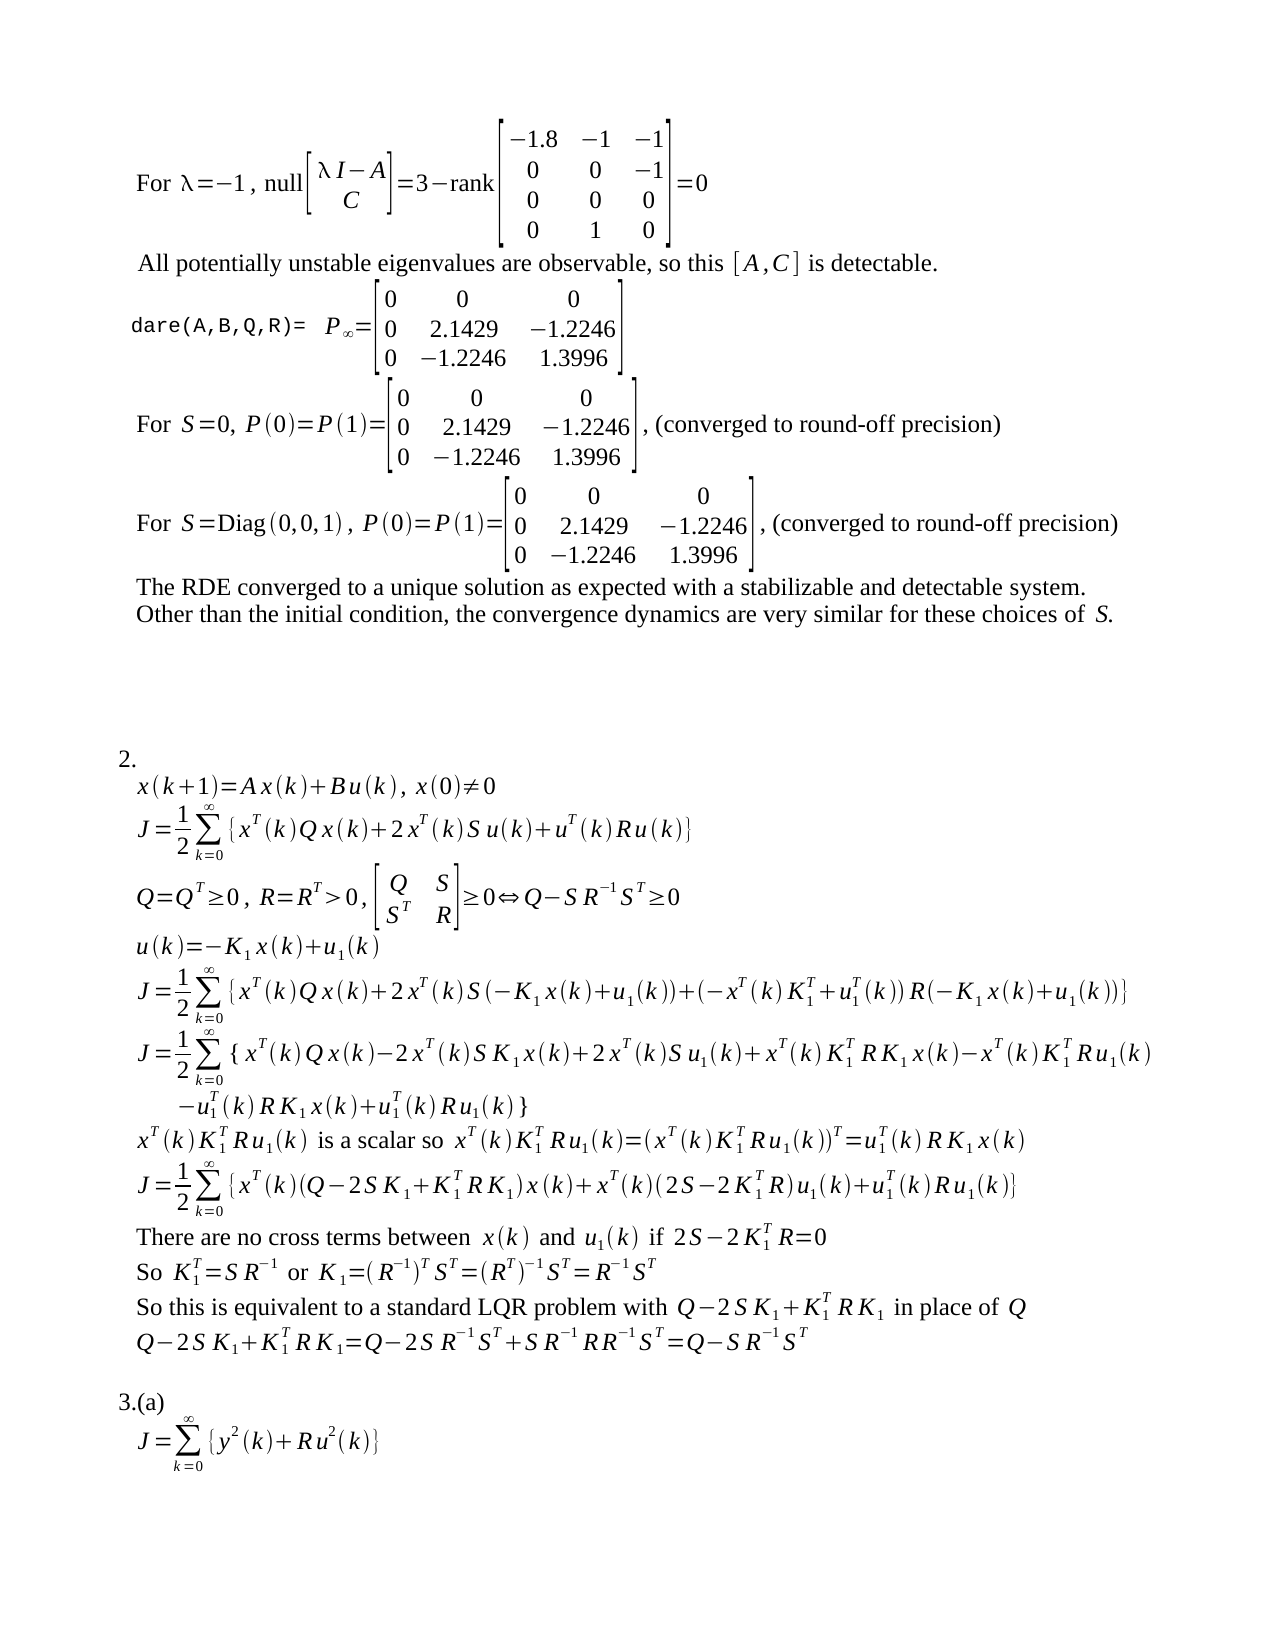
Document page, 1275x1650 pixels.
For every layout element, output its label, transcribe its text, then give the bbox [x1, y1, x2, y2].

text dare(A,B,Q,R)= [118, 278, 1157, 376]
text 2. [118, 744, 1157, 772]
text 3.(a) [118, 1387, 1157, 1416]
